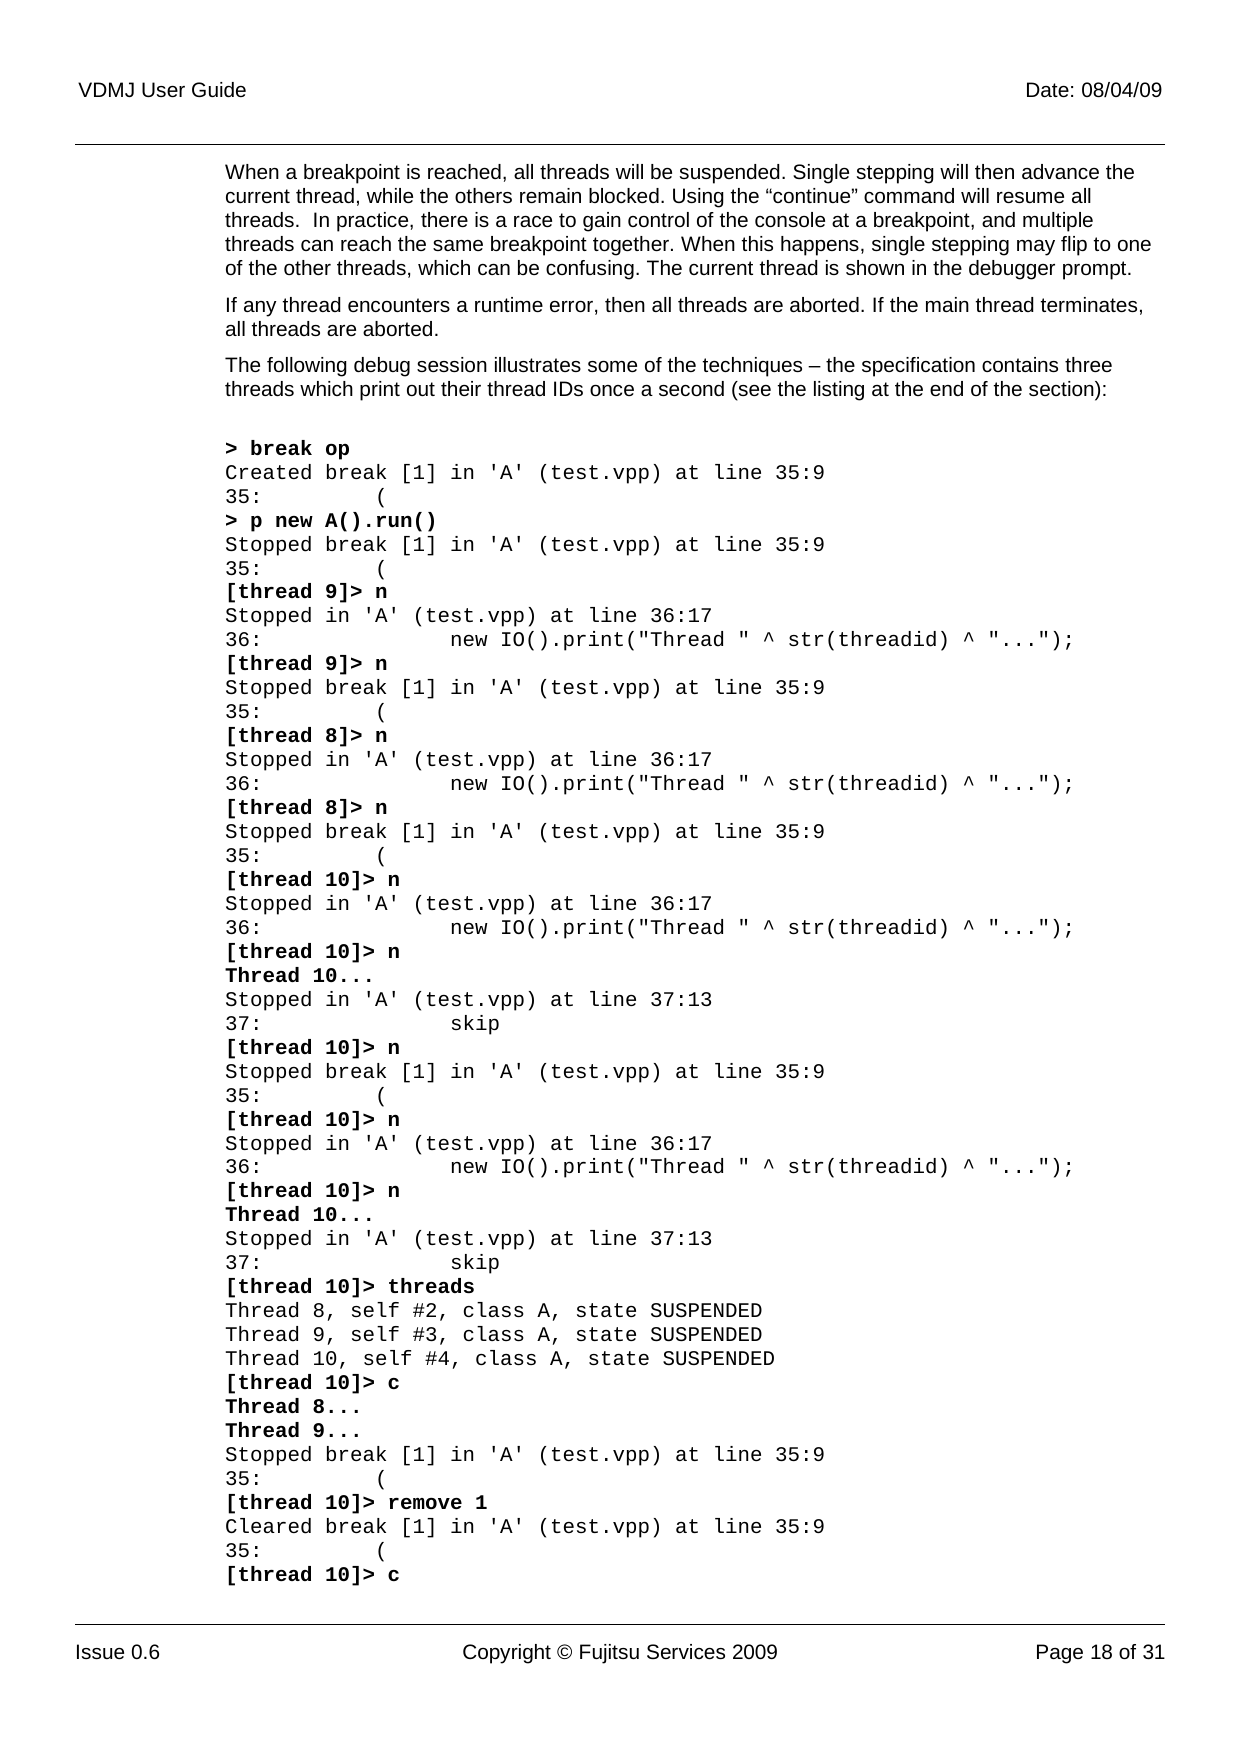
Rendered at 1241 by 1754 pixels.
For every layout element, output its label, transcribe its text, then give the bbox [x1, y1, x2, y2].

text 35: ( [225, 1468, 1165, 1492]
text Stopped in 'A' (test.vpp) at line 37:13 [225, 989, 1165, 1013]
text 35: ( [225, 486, 1165, 509]
text The following debug session illustrates some of the techniques – the specification contains three threads which print out their thread IDs once a second (see the listing at the end of the section): [225, 353, 1165, 401]
text > p new A().run() [225, 509, 1165, 533]
text When a breakpoint is reached, all threads will be suspended. Single stepping will then advance the current thread, while the others remain blocked. Using the “continue” command will resume all threads. In practice, there is a race to gain control of the console at a breakpoint, and multiple threads can reach the same breakpoint together. When this happens, single stepping may flip to one of the other threads, which can be confusing. The current thread is shown in the debugger prompt. [225, 160, 1165, 280]
text [thread 10]> n [225, 1180, 1165, 1204]
text Stopped break [1] in 'A' (test.vpp) at line 35:9 [225, 821, 1165, 845]
text 36: new IO().print("Thread " ^ str(threadid) ^ "..."); [225, 917, 1165, 941]
text [thread 9]> n [225, 653, 1165, 677]
text 35: ( [225, 1084, 1165, 1108]
text Thread 10... [225, 1204, 1165, 1228]
text 35: ( [225, 1540, 1165, 1564]
text Created break [1] in 'A' (test.vpp) at line 35:9 [225, 462, 1165, 486]
text [thread 10]> n [225, 1037, 1165, 1061]
text Stopped break [1] in 'A' (test.vpp) at line 35:9 [225, 1444, 1165, 1468]
text [thread 8]> n [225, 725, 1165, 749]
text If any thread encounters a runtime error, then all threads are aborted. If the main thread terminates, all threads are aborted. [225, 292, 1165, 341]
text Thread 10... [225, 965, 1165, 989]
text Stopped break [1] in 'A' (test.vpp) at line 35:9 [225, 533, 1165, 557]
text [thread 10]> n [225, 869, 1165, 893]
text > break op [225, 438, 1165, 462]
text Thread 8, self #2, class A, state SUSPENDED [225, 1300, 1165, 1324]
text 36: new IO().print("Thread " ^ str(threadid) ^ "..."); [225, 629, 1165, 653]
text [thread 10]> c [225, 1372, 1165, 1396]
text [thread 10]> n [225, 941, 1165, 965]
text [thread 10]> threads [225, 1276, 1165, 1300]
text Stopped in 'A' (test.vpp) at line 36:17 [225, 893, 1165, 917]
text 36: new IO().print("Thread " ^ str(threadid) ^ "..."); [225, 773, 1165, 797]
text Stopped in 'A' (test.vpp) at line 36:17 [225, 749, 1165, 773]
text Cleared break [1] in 'A' (test.vpp) at line 35:9 [225, 1516, 1165, 1540]
text Stopped in 'A' (test.vpp) at line 36:17 [225, 605, 1165, 629]
text [thread 10]> n [225, 1108, 1165, 1132]
text Stopped break [1] in 'A' (test.vpp) at line 35:9 [225, 1061, 1165, 1084]
text Thread 8... [225, 1396, 1165, 1420]
text Thread 10, self #4, class A, state SUSPENDED [225, 1348, 1165, 1372]
text Thread 9, self #3, class A, state SUSPENDED [225, 1324, 1165, 1348]
text 35: ( [225, 701, 1165, 725]
text [thread 10]> remove 1 [225, 1492, 1165, 1516]
text 37: skip [225, 1252, 1165, 1276]
text Stopped break [1] in 'A' (test.vpp) at line 35:9 [225, 677, 1165, 701]
text [thread 9]> n [225, 581, 1165, 605]
text Stopped in 'A' (test.vpp) at line 36:17 [225, 1132, 1165, 1156]
text 37: skip [225, 1013, 1165, 1037]
text 36: new IO().print("Thread " ^ str(threadid) ^ "..."); [225, 1156, 1165, 1180]
text [thread 10]> c [225, 1564, 1165, 1588]
text Thread 9... [225, 1420, 1165, 1444]
text [thread 8]> n [225, 797, 1165, 821]
text 35: ( [225, 845, 1165, 869]
text 35: ( [225, 557, 1165, 581]
text Stopped in 'A' (test.vpp) at line 37:13 [225, 1228, 1165, 1252]
